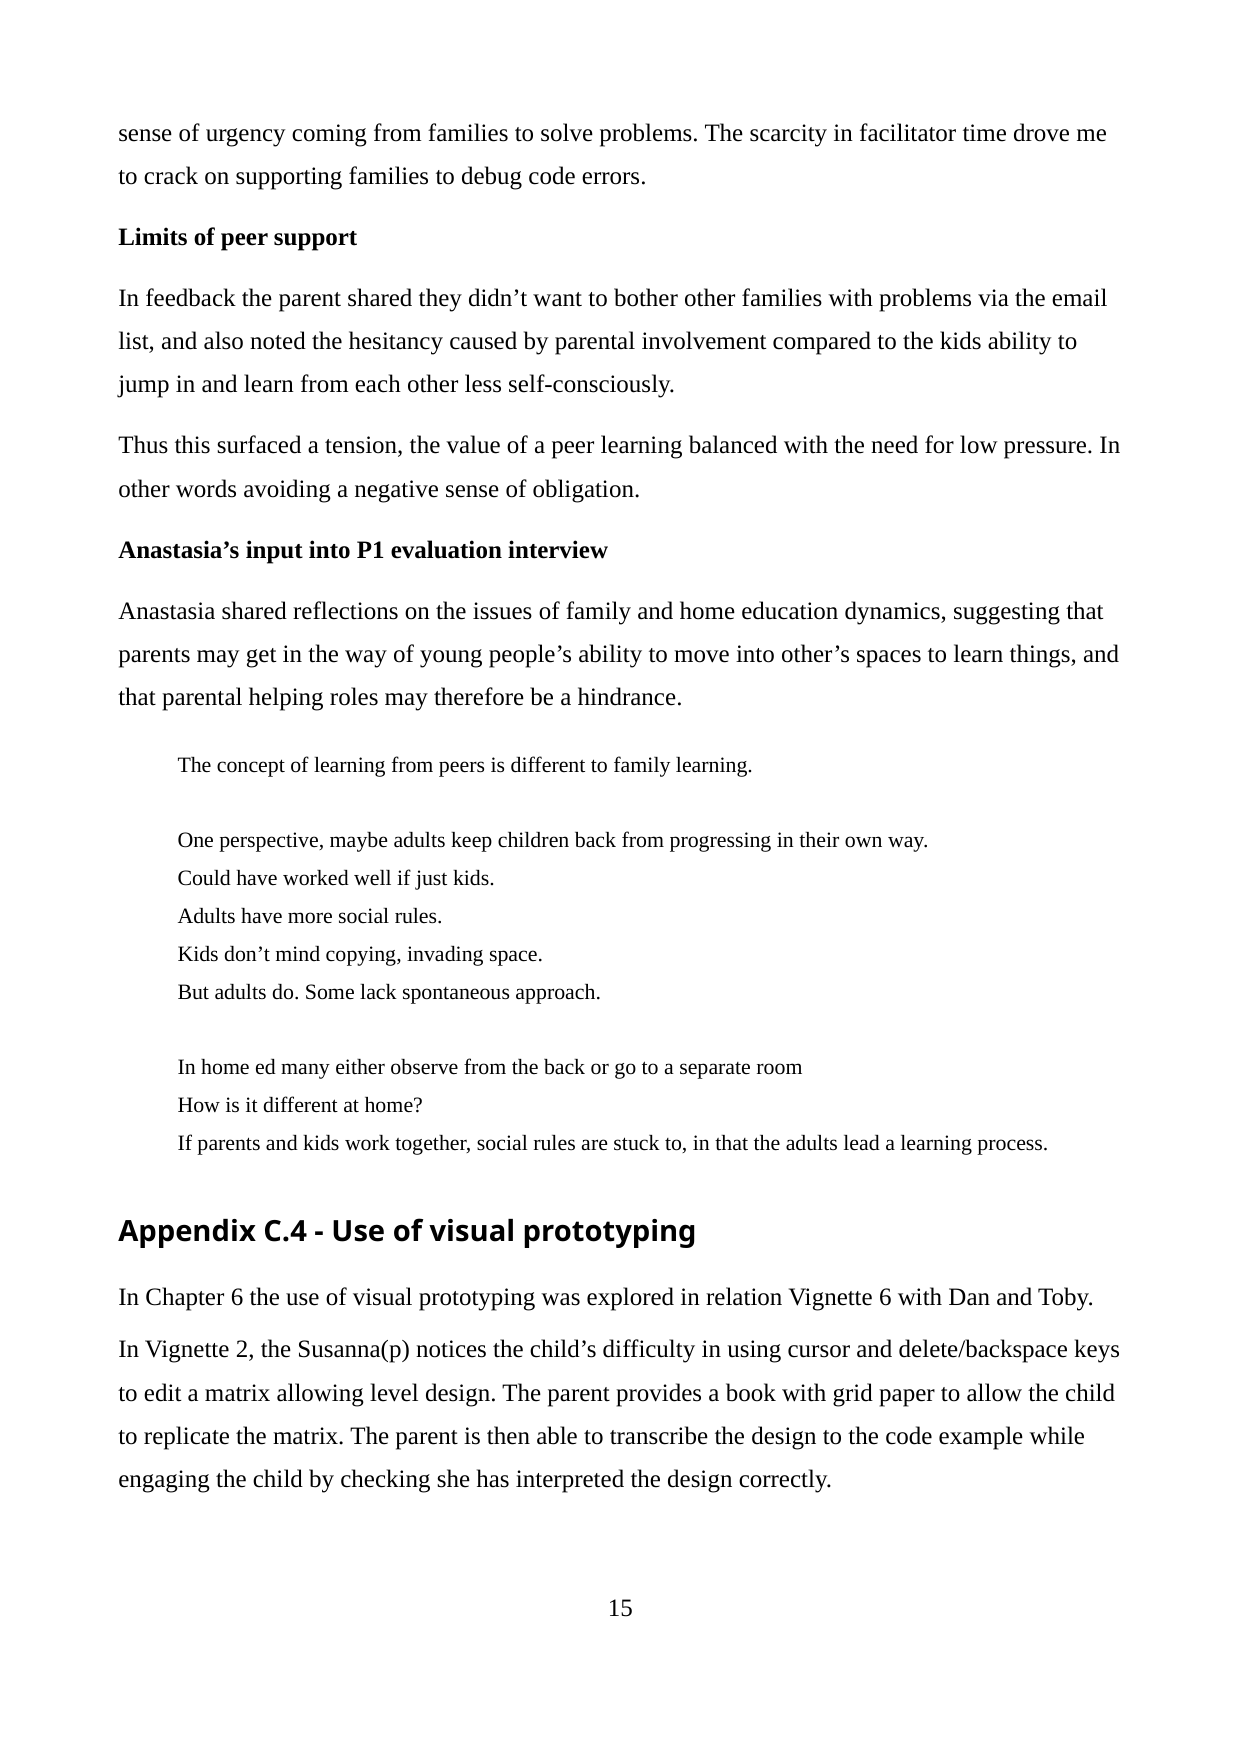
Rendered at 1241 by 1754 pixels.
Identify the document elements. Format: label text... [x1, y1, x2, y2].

text In home ed many either observe from the back or go to a separate room [177, 1054, 1122, 1079]
text In feedback the parent shared they didn’t want to bother other families with problems via the email list, and also noted the hesitancy caused by parental involvement compared to the kids ability to jump in and learn from each other less self-consciously. [118, 283, 1122, 398]
text The concept of learning from peers is different to family learning. [177, 752, 1122, 777]
text In Vignette 2, the Susanna(p) notices the child’s difficulty in using cursor and delete/backspace keys to edit a matrix allowing level design. The parent provides a book with grid paper to allow the child to replicate the matrix. The parent is then able to transcribe the design to the code example while engaging the child by checking she has interpreted the design correctly. [118, 1334, 1122, 1493]
subtitle Appendix C.4 - Use of visual prototyping [118, 1211, 1122, 1250]
text Kids don’t mind copying, invading space. [177, 941, 1122, 966]
text Anastasia’s input into P1 evaluation interview [118, 535, 1122, 563]
text In Chapter 6 the use of visual prototyping was explored in relation Vignette 6 with Dan and Toby. [118, 1282, 1122, 1311]
text But adults do. Some lack spontaneous approach. [177, 979, 1122, 1004]
text Could have worked well if just kids. [177, 865, 1122, 891]
text How is it different at home? [177, 1092, 1122, 1117]
text Adults have more social rules. [177, 903, 1122, 928]
text One perspective, maybe adults keep children back from progressing in their own way. [177, 827, 1122, 853]
text If parents and kids work together, social rules are stuck to, in that the adults lead a learning process. [177, 1130, 1122, 1155]
text Thus this surfaced a tension, the value of a peer learning balanced with the need for low pressure. In other words avoiding a negative sense of obligation. [118, 431, 1122, 502]
text Anastasia shared reflections on the issues of family and home education dynamics, suggesting that parents may get in the way of young people’s ability to move into other’s spaces to learn things, and that parental helping roles may therefore be a hindrance. [118, 596, 1122, 711]
text Limits of peer support [118, 222, 1122, 251]
text sense of urgency coming from families to solve problems. The scarcity in facilitator time drove me to crack on supporting families to debug code errors. [118, 118, 1122, 190]
